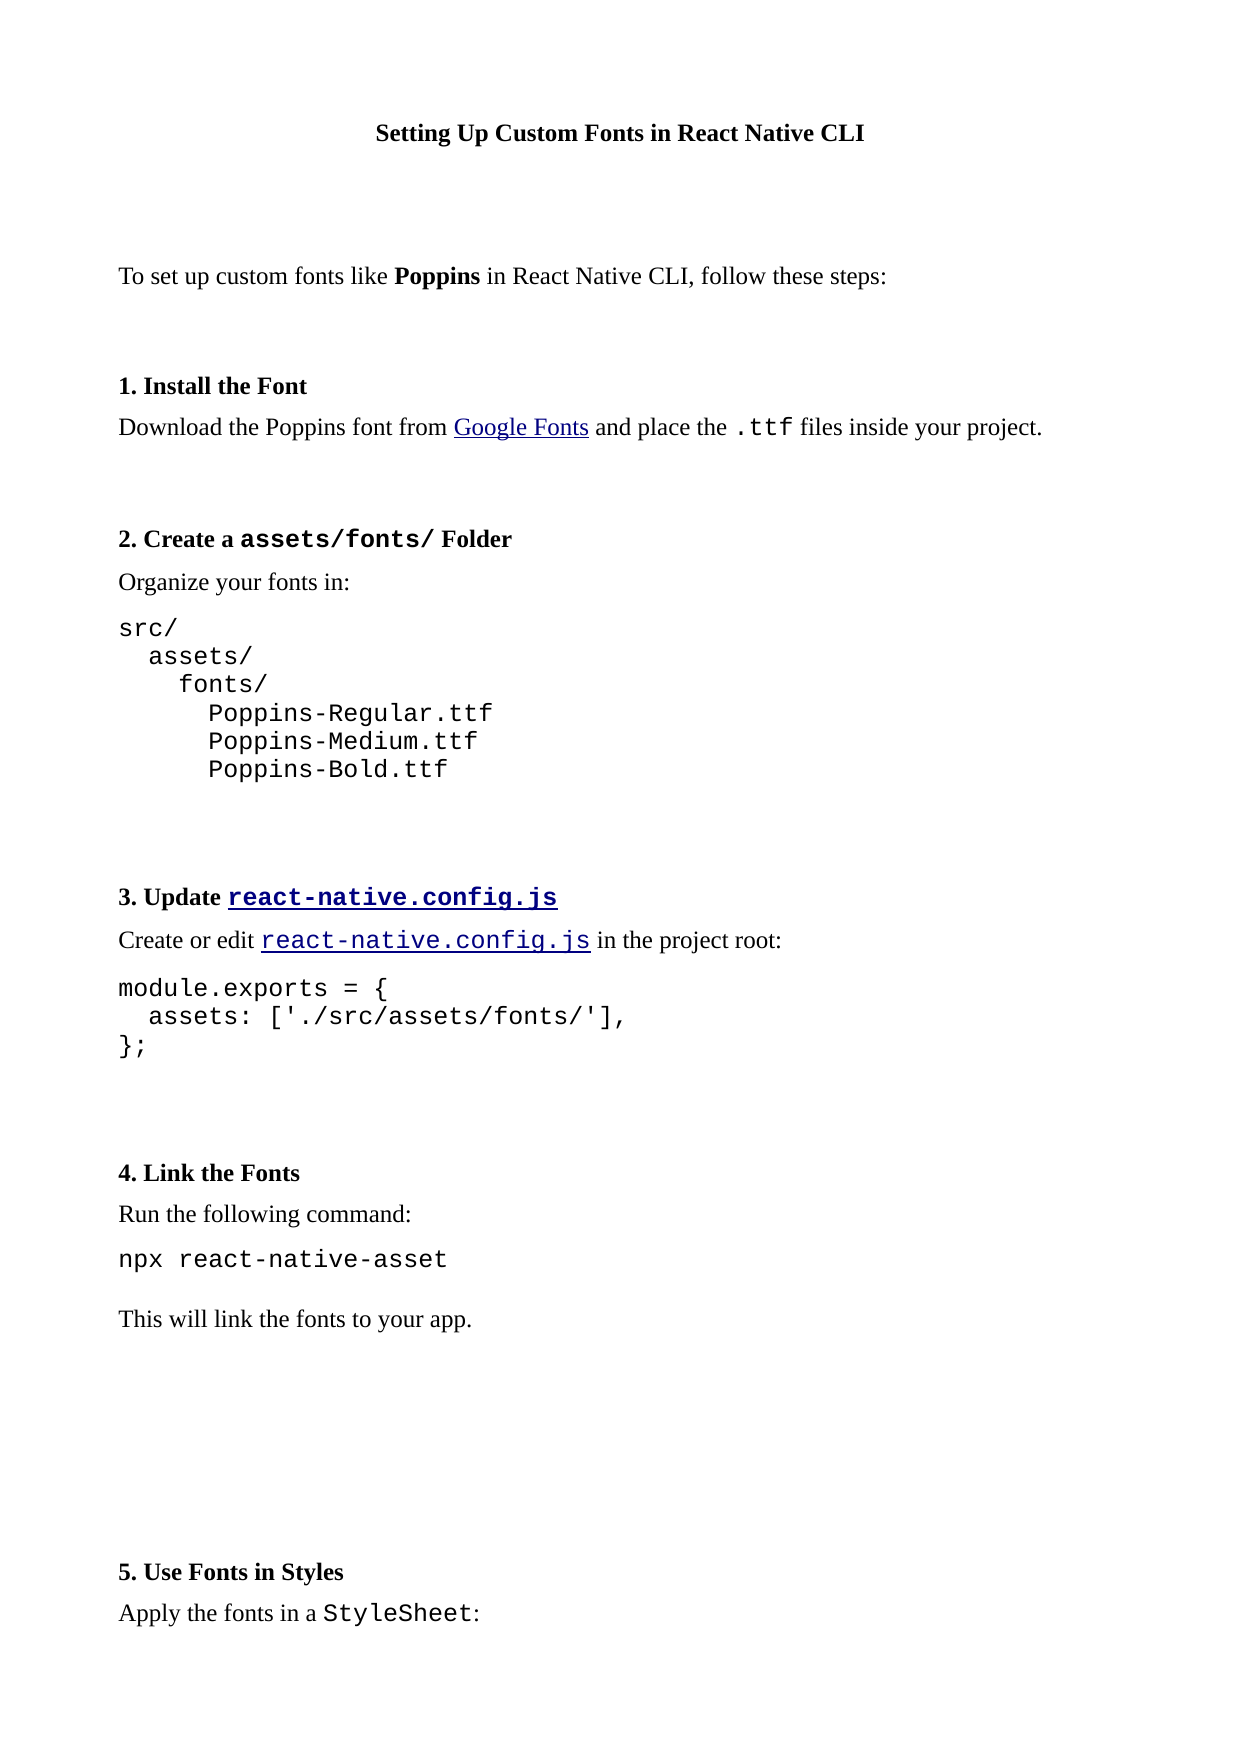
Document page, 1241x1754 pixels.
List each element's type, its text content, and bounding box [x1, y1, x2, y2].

text Download the Poppins font from Google Fonts and place the .ttf files inside your project. [118, 412, 1122, 443]
text src/ [118, 615, 1122, 643]
text Poppins-Medium.ttf [118, 728, 1122, 757]
text To set up custom fonts like Poppins in React Native CLI, follow these steps: [118, 261, 1122, 290]
text Apply the fonts in a StyleSheet: [118, 1598, 1122, 1629]
text assets: ['./src/assets/fonts/'], [118, 1004, 1122, 1032]
text }; [118, 1032, 1122, 1061]
text Poppins-Bold.ttf [118, 757, 1122, 785]
text This will link the fonts to your app. [118, 1304, 1122, 1333]
text Organize your fonts in: [118, 567, 1122, 596]
text Poppins-Regular.ttf [118, 700, 1122, 728]
text assets/ [118, 643, 1122, 672]
text module.exports = { [118, 976, 1122, 1004]
subtitle 5. Use Fonts in Styles [118, 1557, 1122, 1586]
text fonts/ [118, 672, 1122, 700]
subtitle 1. Install the Font [118, 371, 1122, 399]
text Create or edit react-native.config.js in the project root: [118, 926, 1122, 956]
subtitle 2. Create a assets/fonts/ Folder [118, 524, 1122, 555]
text npx react-native-asset [118, 1247, 1122, 1275]
subtitle 4. Link the Fonts [118, 1158, 1122, 1187]
text Run the following command: [118, 1199, 1122, 1228]
text Setting Up Custom Fonts in React Native CLI [118, 118, 1122, 147]
subtitle 3. Update react-native.config.js [118, 882, 1122, 913]
